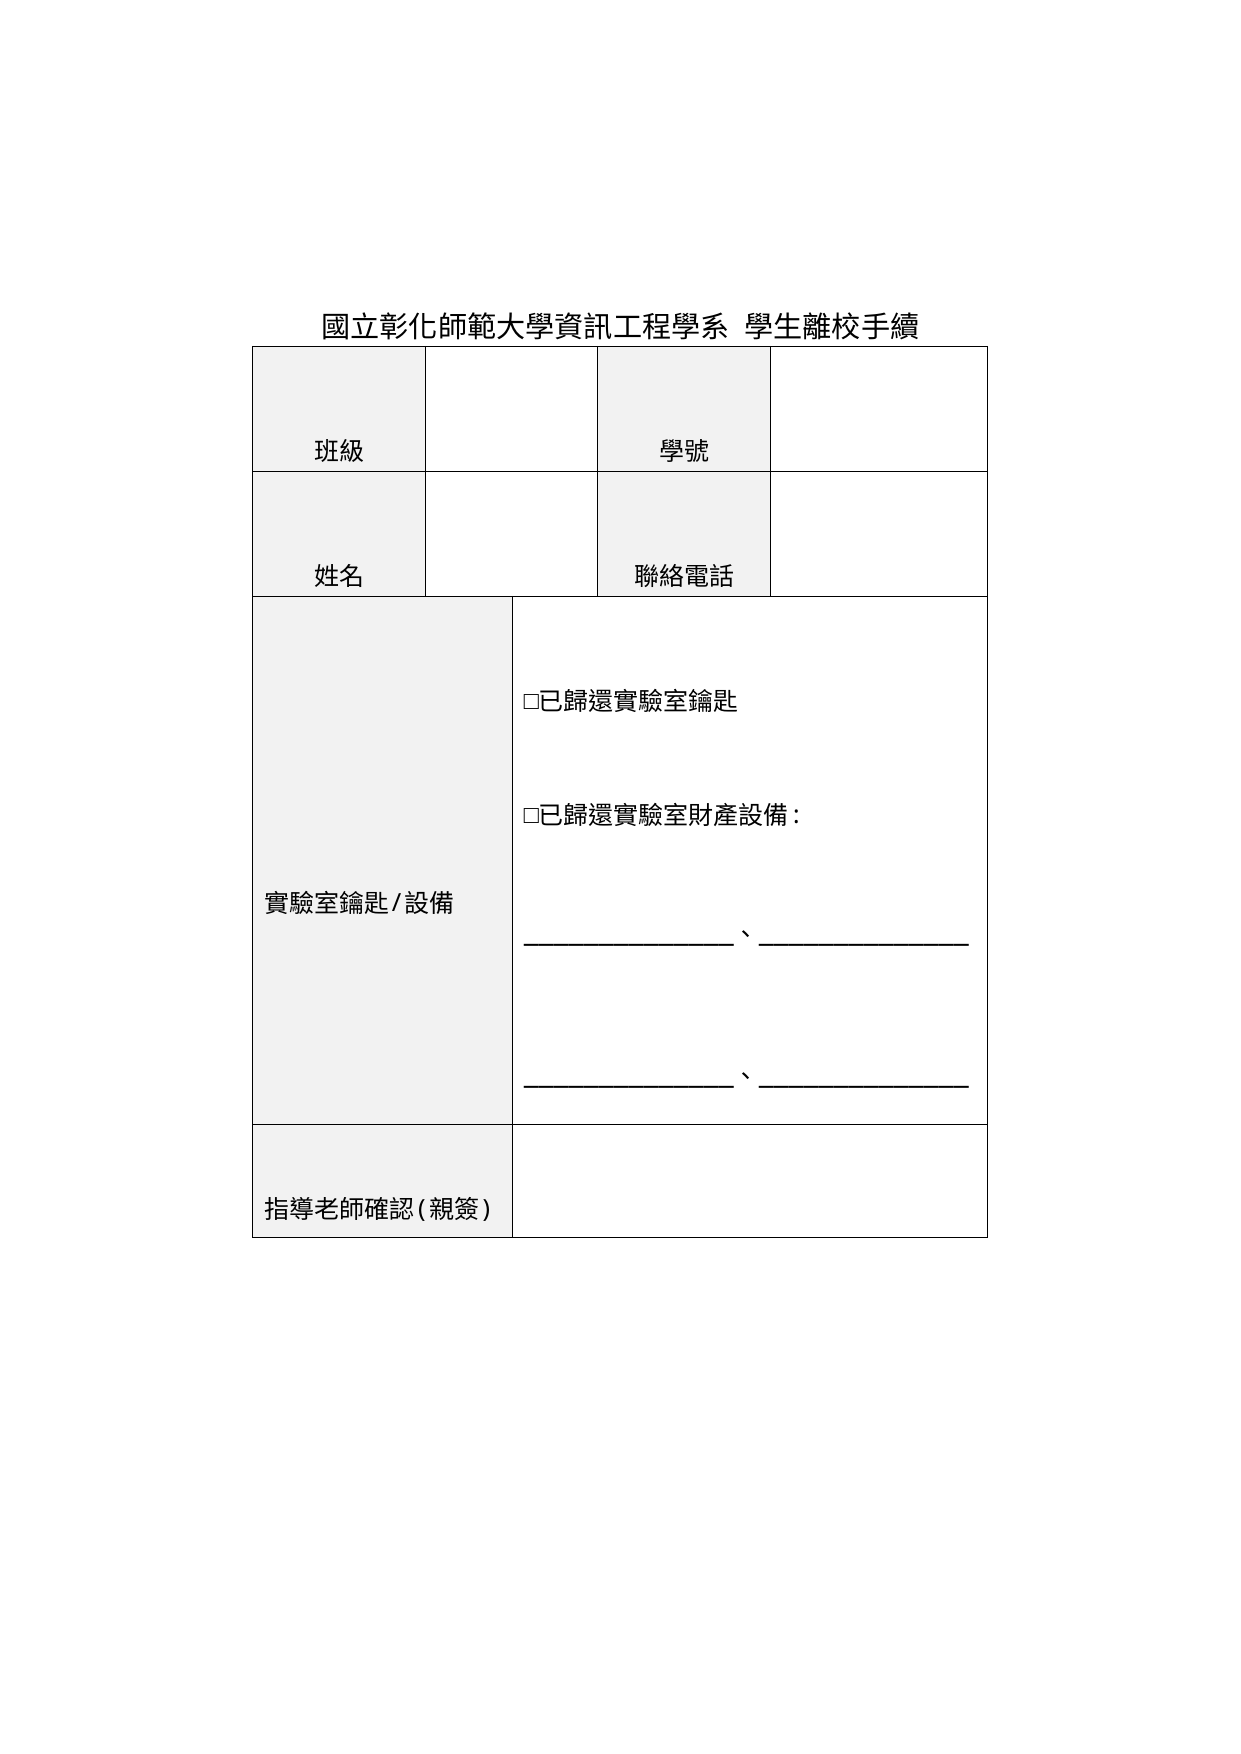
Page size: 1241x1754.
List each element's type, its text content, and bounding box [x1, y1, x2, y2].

table_cell 聯絡電話 [598, 472, 770, 596]
table_header [426, 347, 597, 471]
table_cell 指導老師確認(親簽) [253, 1125, 512, 1237]
table_cell [771, 472, 987, 596]
table_cell 姓名 [253, 472, 425, 596]
table_cell □已歸還實驗室鑰匙 □已歸還實驗室財產設備: ______________、______________ ______________、______________ [513, 597, 987, 1124]
table_cell [513, 1125, 987, 1237]
table_cell 實驗室鑰匙/設備 [253, 597, 512, 1124]
table_header [771, 347, 987, 471]
table_cell [426, 472, 597, 596]
table_header 學號 [598, 347, 770, 471]
text 國立彰化師範大學資訊工程學系 學生離校手續 [187, 283, 1053, 346]
table_header 班級 [253, 347, 425, 471]
